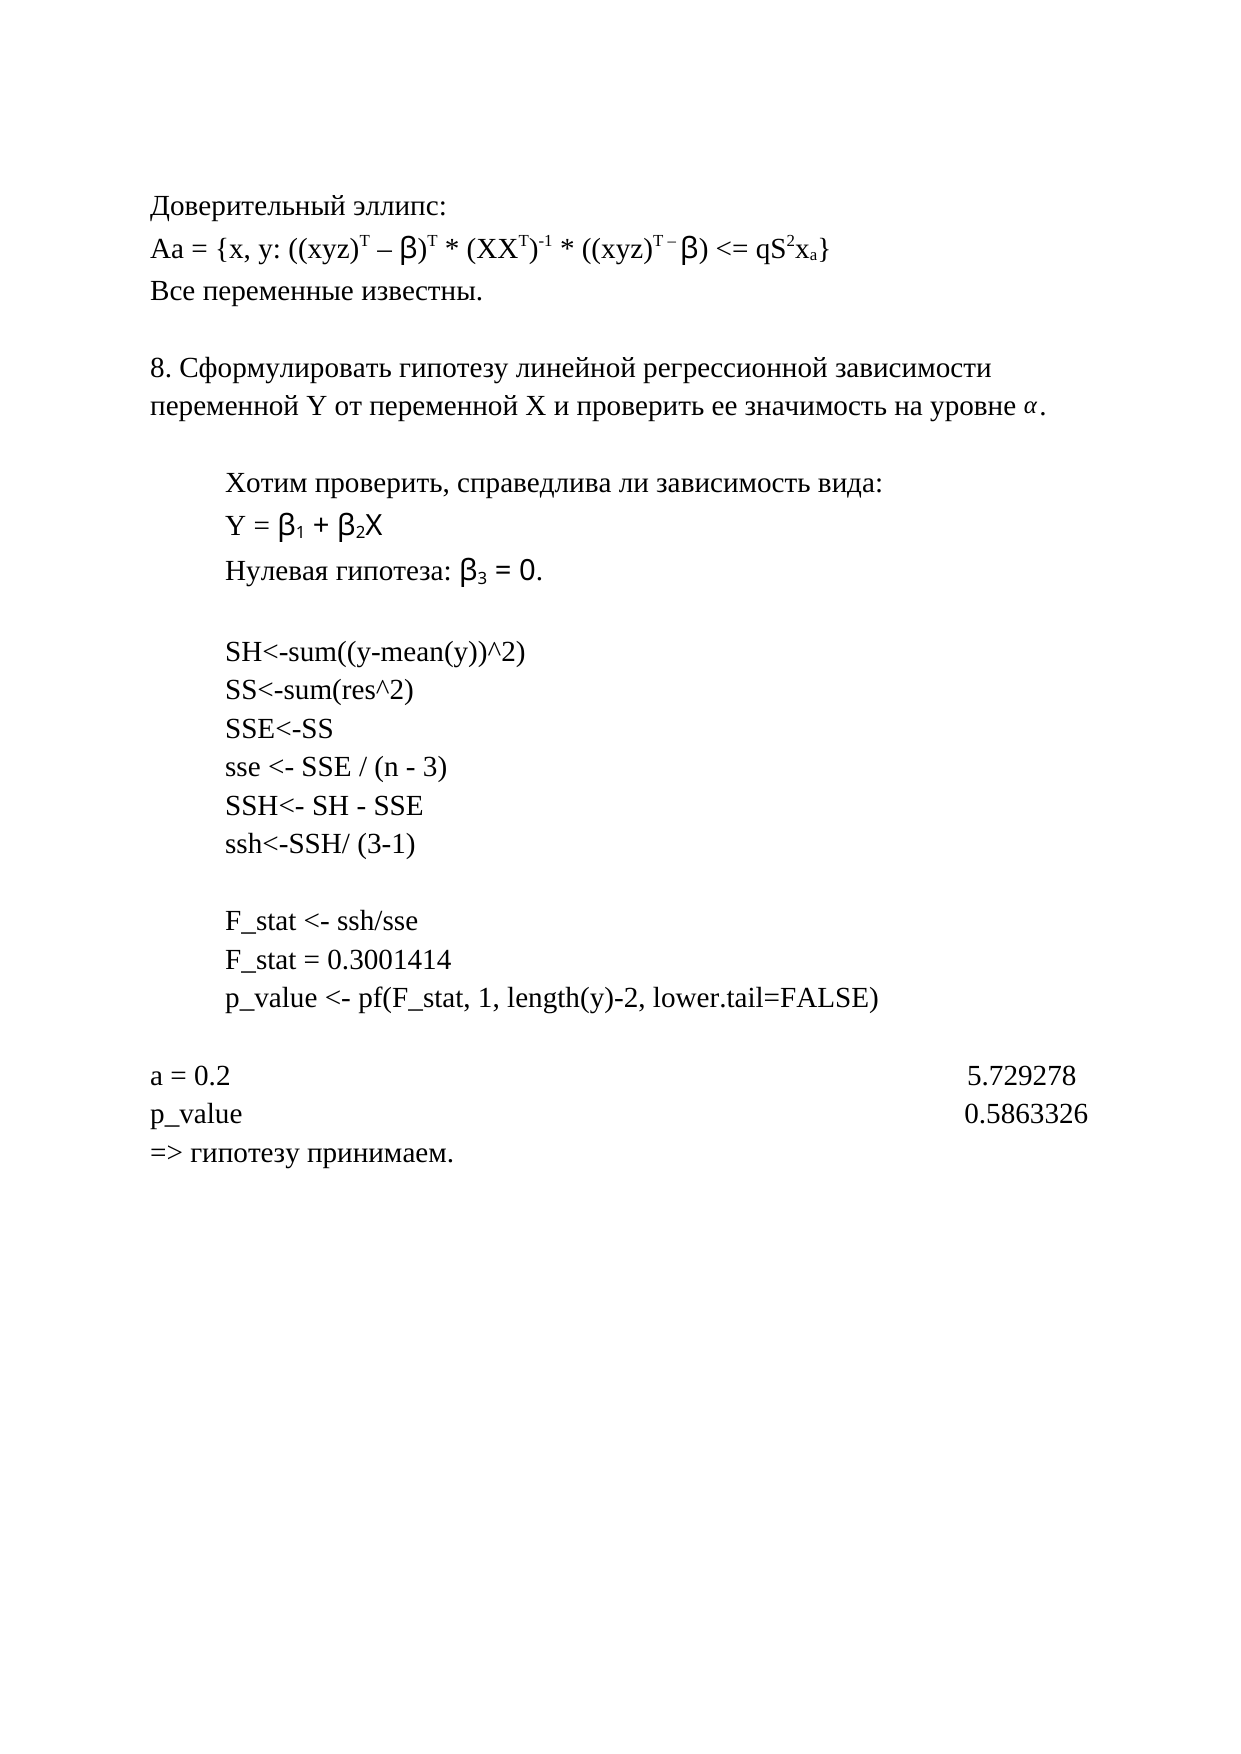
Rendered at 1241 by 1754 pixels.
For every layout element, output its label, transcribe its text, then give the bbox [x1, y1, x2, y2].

text a = 0.2 5.729278 p_value 0.5863326 => гипотезу принимаем. [150, 1058, 1090, 1168]
text Нулевая гипотеза: β3 = 0. [150, 549, 1090, 589]
text Доверительный эллипс: [150, 188, 1090, 222]
text Все переменные известны. [150, 273, 1090, 306]
text SSH<- SH - SSE [150, 788, 1090, 821]
text SSE<-SS [150, 711, 1090, 744]
text ssh<-SSH/ (3-1) [150, 826, 1090, 860]
text Aa = {x, y: ((xyz)T – β)T * (XXT)-1 * ((xyz)T – β) <= qS2xa} [150, 227, 1090, 267]
text SH<-sum((y-mean(y))^2) [150, 634, 1090, 667]
text SS<-sum(res^2) [150, 672, 1090, 706]
text p_value <- pf(F_stat, 1, length(y)-2, lower.tail=FALSE) [150, 981, 1090, 1014]
text Хотим проверить, справедлива ли зависимость вида: [150, 465, 1090, 499]
text F_stat <- ssh/sse [150, 903, 1090, 937]
text sse <- SSE / (n - 3) [150, 749, 1090, 783]
list 8. Сформулировать гипотезу линейной регрессионной зависимости переменной Y от переменной X и проверить ее значимость на уровне . [150, 350, 1090, 422]
text Y = β1 + β2X [150, 504, 1090, 544]
text F_stat = 0.3001414 [150, 942, 1090, 976]
